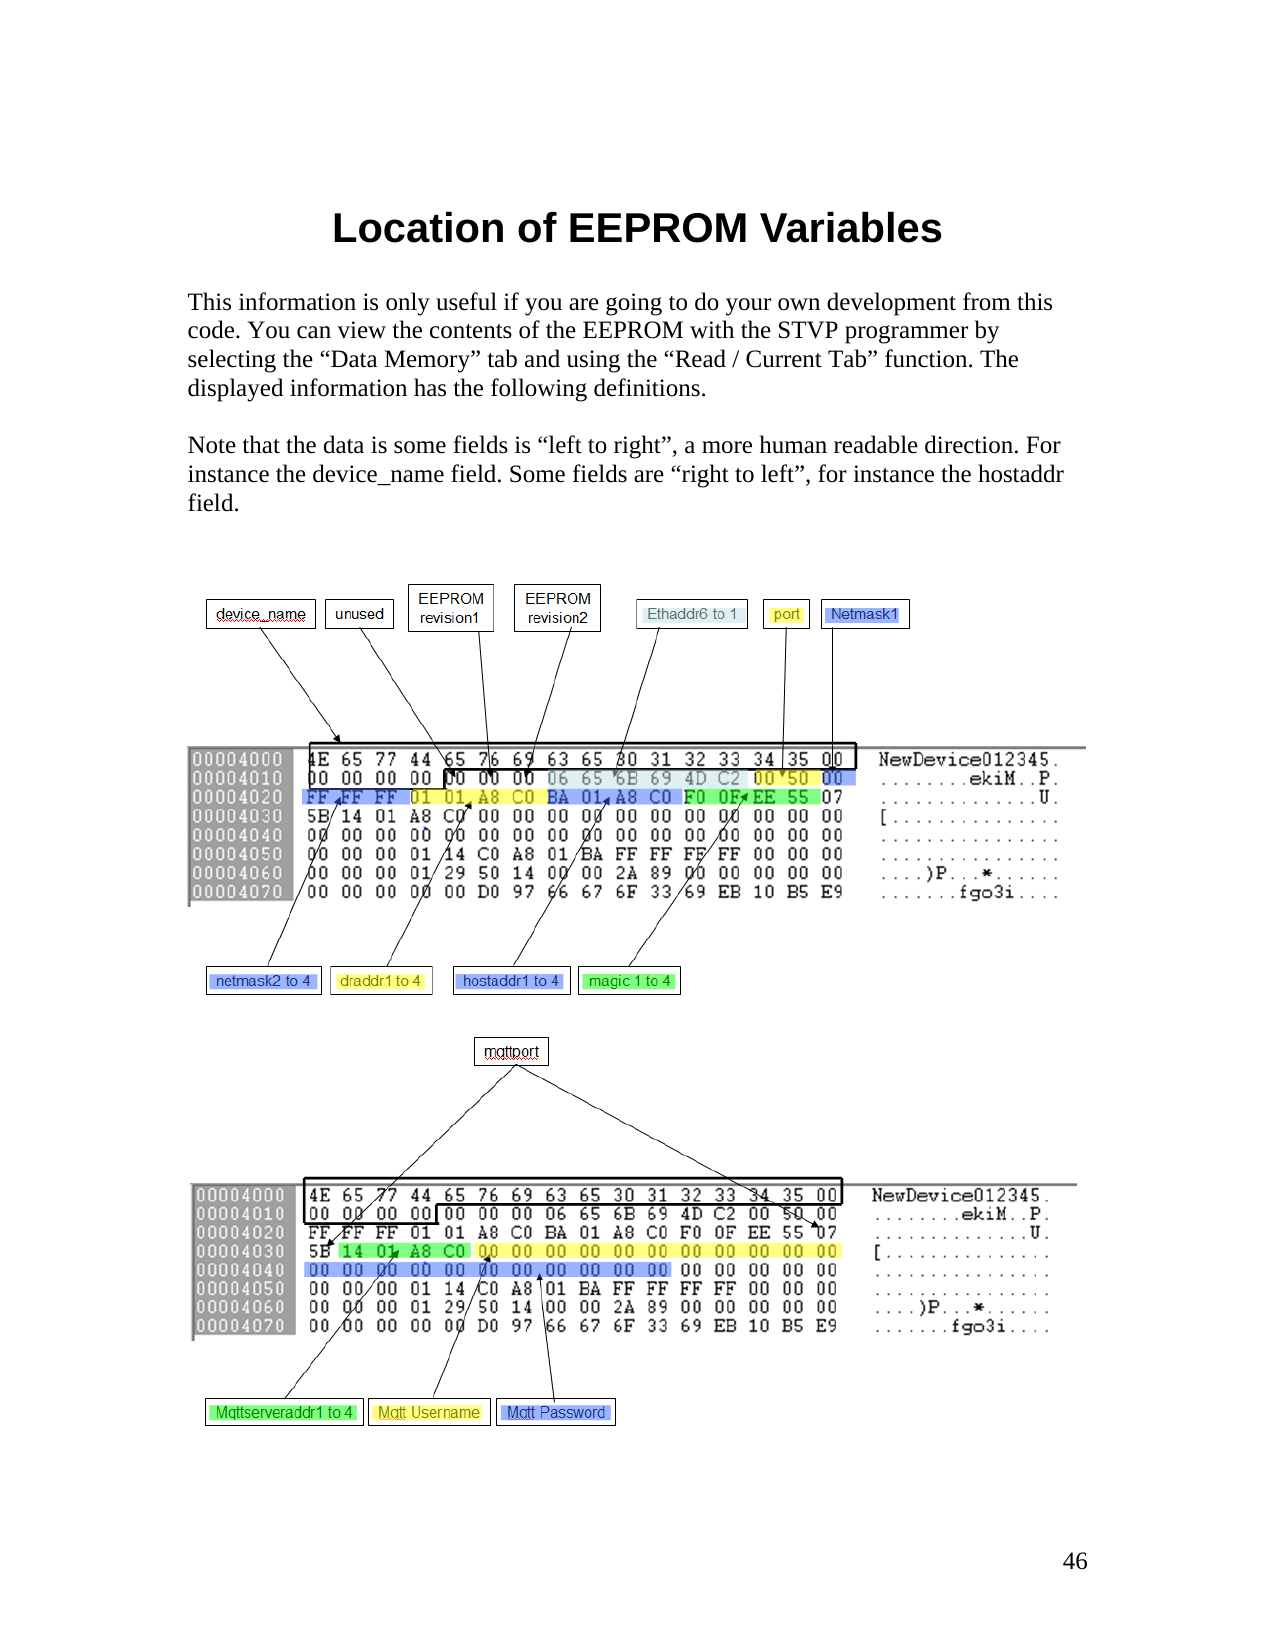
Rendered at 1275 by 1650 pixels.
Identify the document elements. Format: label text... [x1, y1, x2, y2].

subtitle Location of EEPROM Variables [187, 204, 1087, 252]
text This information is only useful if you are going to do your own development from this code. You can view the contents of the EEPROM with the STVP programmer by selecting the “Data Memory” tab and using the “Read / Current Tab” function. The displayed information has the following definitions. [187, 287, 1087, 402]
text Note that the data is some fields is “left to right”, a more human readable direction. For instance the device_name field. Some fields are “right to left”, for instance the hostaddr field. [187, 430, 1087, 517]
picture [187, 1031, 1082, 1435]
picture [187, 574, 1086, 1003]
